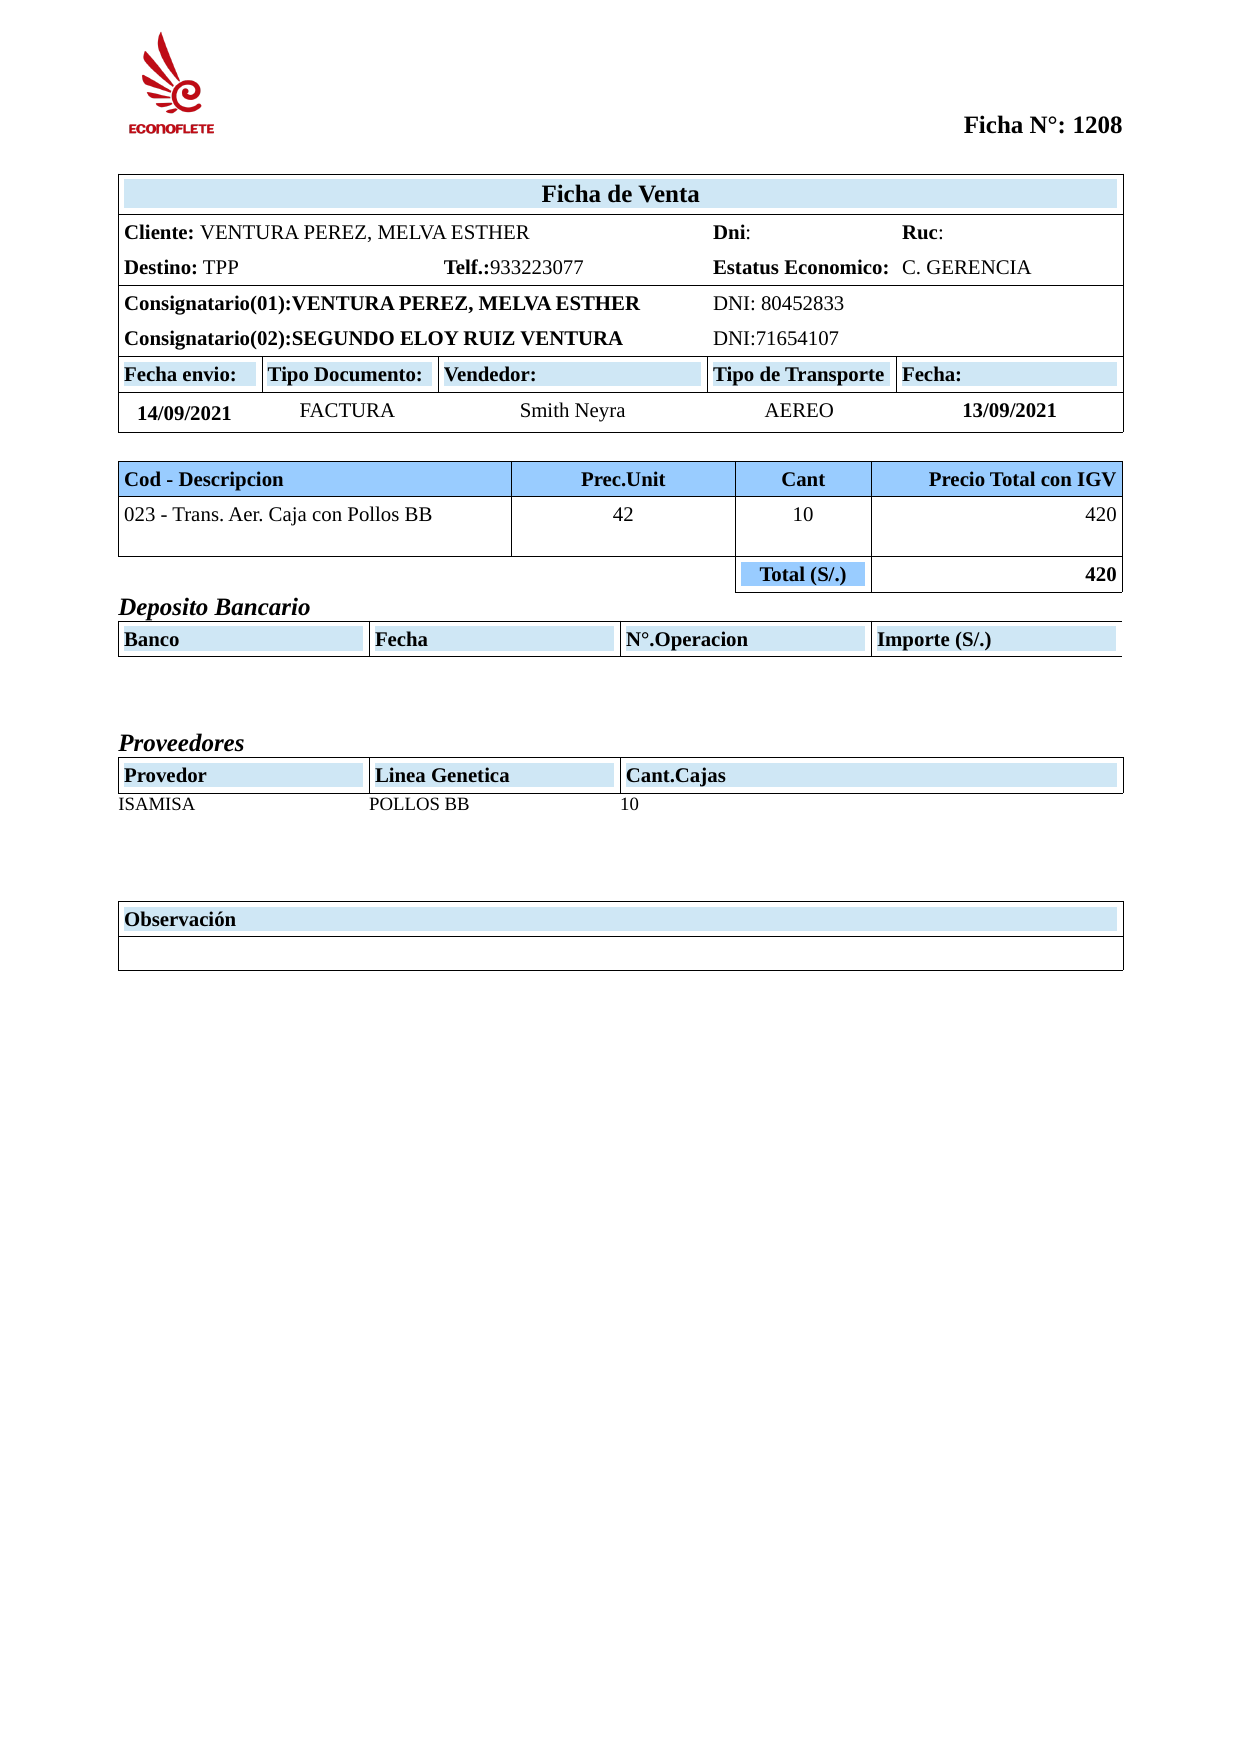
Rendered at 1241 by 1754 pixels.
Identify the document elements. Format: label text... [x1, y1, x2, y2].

table_cell [620, 680, 871, 704]
table_header Provedor [119, 758, 369, 793]
table_cell ISAMISA [118, 794, 369, 814]
table_cell 42 [512, 497, 735, 556]
table_header Observación [119, 902, 1123, 936]
table_cell [118, 705, 369, 728]
table_cell Cliente: VENTURA PEREZ, MELVA ESTHER [119, 215, 707, 249]
picture [118, 31, 225, 134]
table_cell Smith Neyra [438, 393, 707, 432]
table_header Ficha de Venta [119, 175, 1123, 214]
table_header Cant.Cajas [621, 758, 1123, 793]
table_cell [118, 815, 369, 836]
table_cell Tipo Documento: [263, 357, 438, 392]
table_header Fecha [370, 622, 620, 656]
table_header N°.Operacion [621, 622, 871, 656]
table_cell Fecha envio: [119, 357, 262, 392]
table_cell [119, 937, 1123, 969]
table_cell [369, 657, 620, 680]
table_cell 13/09/2021 [896, 393, 1123, 432]
table_cell 420 [872, 557, 1122, 592]
table_cell 10 [736, 497, 871, 556]
text Proveedores [118, 728, 1122, 757]
table_cell [620, 705, 871, 728]
table_header Cod - Descripcion [119, 462, 511, 496]
table_cell AEREO [707, 393, 896, 432]
table_cell [871, 705, 1122, 728]
table_cell [369, 836, 620, 858]
table_cell 14/09/2021 [119, 393, 262, 432]
table_header Precio Total con IGV [872, 462, 1122, 496]
table_cell [118, 557, 511, 592]
table_cell DNI:71654107 [707, 321, 1123, 356]
table_cell [118, 657, 369, 680]
table_cell [871, 657, 1122, 680]
table_cell Vendedor: [439, 357, 707, 392]
table_header Prec.Unit [512, 462, 735, 496]
table_cell 10 [620, 794, 1123, 814]
table_header Linea Genetica [370, 758, 620, 793]
table_cell Ruc: [896, 215, 1123, 249]
table_cell [620, 858, 1123, 879]
table_header Banco [119, 622, 369, 656]
table_cell FACTURA [262, 393, 438, 432]
table_cell [118, 858, 369, 879]
table_cell [369, 815, 620, 836]
table_cell [620, 879, 1123, 901]
table_cell [511, 557, 735, 592]
table_cell DNI: 80452833 [707, 286, 1123, 321]
table_cell [369, 858, 620, 879]
table_cell Estatus Economico: [707, 249, 896, 285]
table_cell [369, 705, 620, 728]
table_cell [871, 680, 1122, 704]
table_header Cant [736, 462, 871, 496]
table_cell [118, 879, 369, 901]
table_cell Dni: [707, 215, 896, 249]
table_cell Telf.:933223077 [438, 249, 707, 285]
table_cell Consignatario(01):VENTURA PEREZ, MELVA ESTHER [119, 286, 707, 321]
table_cell C. GERENCIA [896, 249, 1123, 285]
table_cell Fecha: [897, 357, 1123, 392]
table_cell [369, 879, 620, 901]
table_cell Consignatario(02):SEGUNDO ELOY RUIZ VENTURA [119, 321, 707, 356]
table_cell [369, 680, 620, 704]
table_cell [118, 836, 369, 858]
table_cell 023 - Trans. Aer. Caja con Pollos BB [119, 497, 511, 556]
table_cell [620, 836, 1123, 858]
table_cell POLLOS BB [369, 794, 620, 814]
text Deposito Bancario [118, 592, 1122, 621]
table_cell [620, 815, 1123, 836]
table_cell Destino: TPP [119, 249, 438, 285]
table_cell Tipo de Transporte [708, 357, 896, 392]
table_cell 420 [872, 497, 1122, 556]
table_cell Total (S/.) [736, 557, 871, 592]
table_cell [118, 680, 369, 704]
table_header Importe (S/.) [872, 622, 1122, 656]
table_cell [620, 657, 871, 680]
